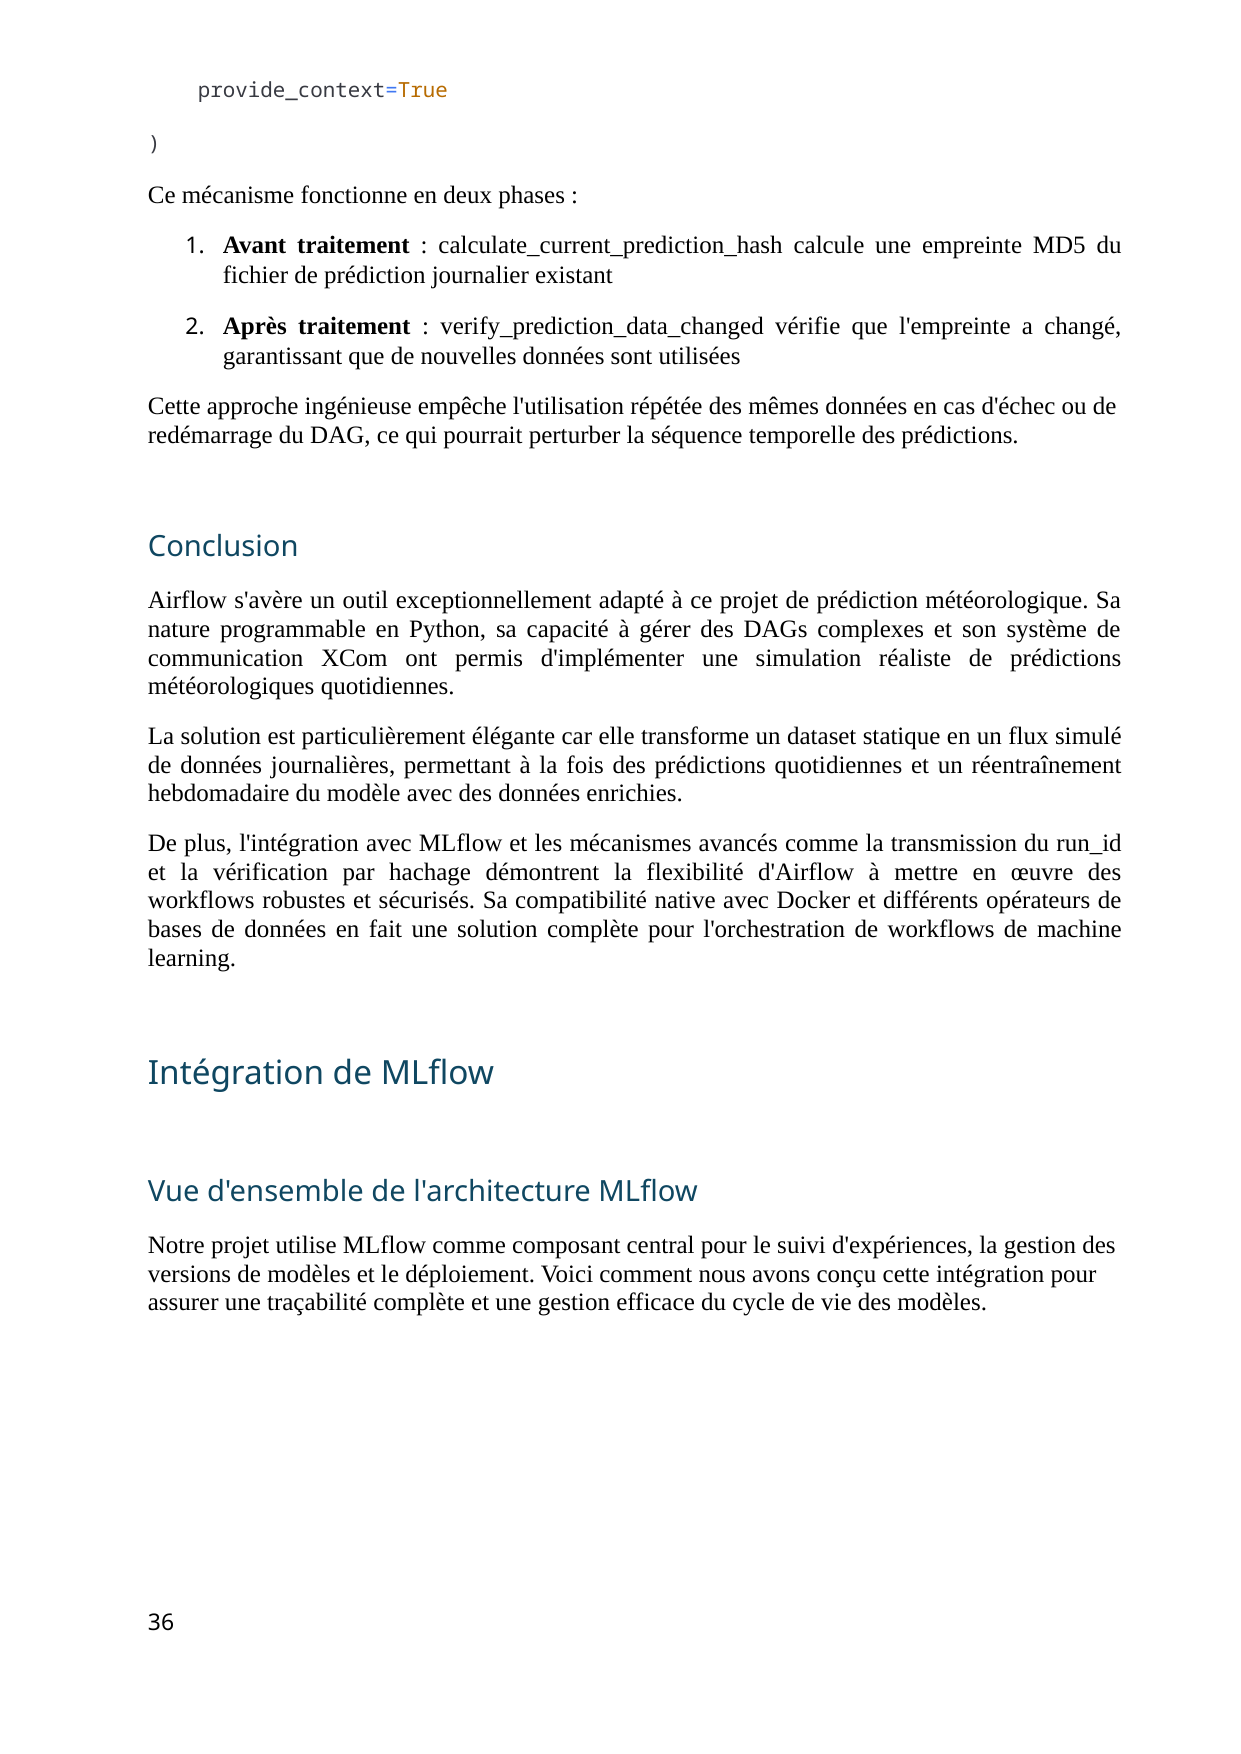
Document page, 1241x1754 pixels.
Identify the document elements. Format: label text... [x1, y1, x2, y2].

text Cette approche ingénieuse empêche l'utilisation répétée des mêmes données en cas d'échec ou de redémarrage du DAG, ce qui pourrait perturber la séquence temporelle des prédictions. [148, 391, 1122, 448]
text ) [148, 128, 1122, 157]
subtitle Intégration de MLflow [148, 1048, 1122, 1094]
text La solution est particulièrement élégante car elle transforme un dataset statique en un flux simulé de données journalières, permettant à la fois des prédictions quotidiennes et un réentraînement hebdomadaire du modèle avec des données enrichies. [148, 721, 1122, 807]
text Ce mécanisme fonctionne en deux phases : [148, 180, 1122, 208]
list Après traitement : verify_prediction_data_changed vérifie que l'empreinte a changé, garantissant que de nouvelles données sont utilisées [185, 310, 1122, 370]
list Avant traitement : calculate_current_prediction_hash calcule une empreinte MD5 du fichier de prédiction journalier existant [185, 229, 1122, 289]
text Airflow s'avère un outil exceptionnellement adapté à ce projet de prédiction météorologique. Sa nature programmable en Python, sa capacité à gérer des DAGs complexes et son système de communication XCom ont permis d'implémenter une simulation réaliste de prédictions météorologiques quotidiennes. [148, 585, 1122, 700]
subtitle Vue d'ensemble de l'architecture MLflow [148, 1170, 1122, 1209]
text provide_context=True [148, 75, 1122, 103]
subtitle Conclusion [148, 525, 1122, 565]
text Notre projet utilise MLflow comme composant central pour le suivi d'expériences, la gestion des versions de modèles et le déploiement. Voici comment nous avons conçu cette intégration pour assurer une traçabilité complète et une gestion efficace du cycle de vie des modèles. [148, 1230, 1122, 1316]
text De plus, l'intégration avec MLflow et les mécanismes avancés comme la transmission du run_id et la vérification par hachage démontrent la flexibilité d'Airflow à mettre en œuvre des workflows robustes et sécurisés. Sa compatibilité native avec Docker et différents opérateurs de bases de données en fait une solution complète pour l'orchestration de workflows de machine learning. [148, 828, 1122, 972]
